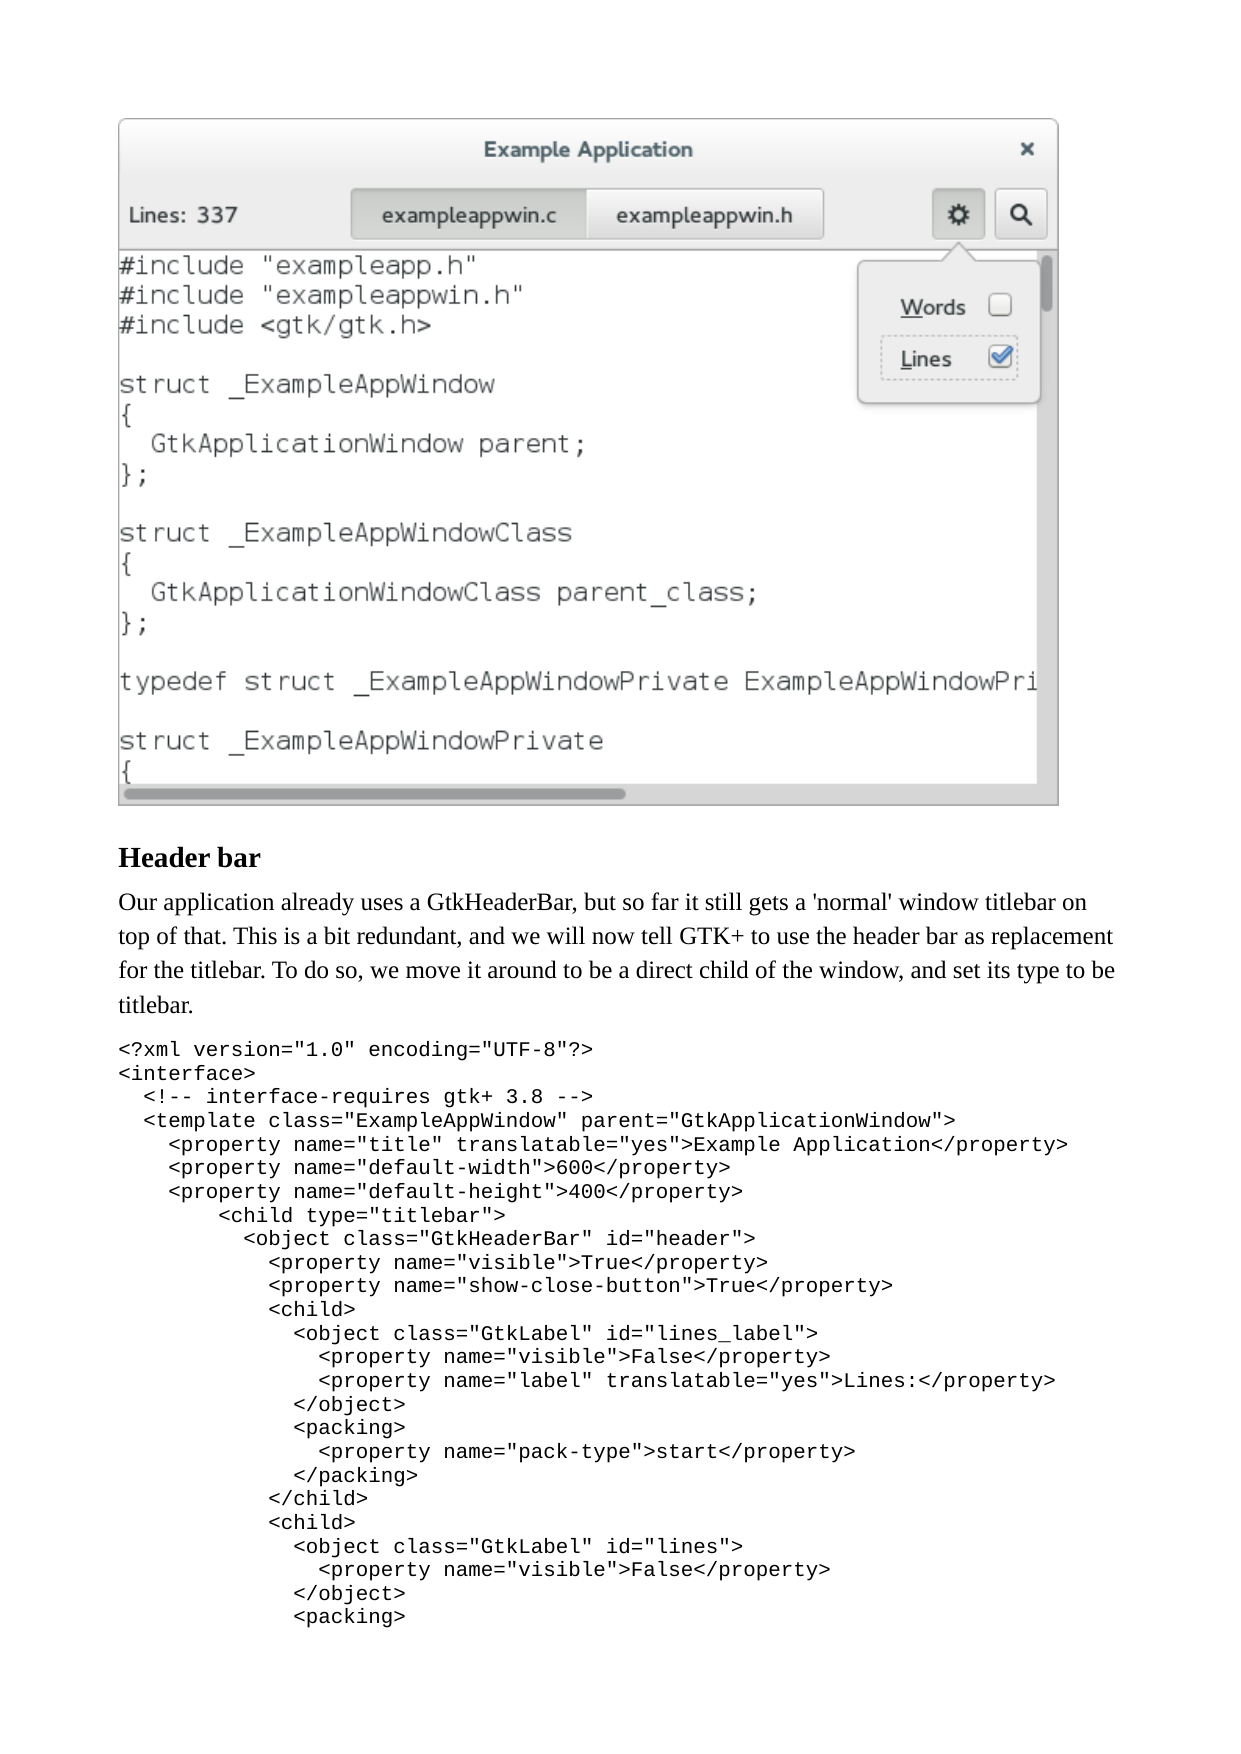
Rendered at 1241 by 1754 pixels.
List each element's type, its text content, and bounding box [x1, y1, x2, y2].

text Our application already uses a GtkHeaderBar, but so far it still gets a 'normal' window titlebar on top of that. This is a bit redundant, and we will now tell GTK+ to use the header bar as replacement for the titlebar. To do so, we move it around to be a direct child of the window, and set its type to be titlebar. [118, 887, 1122, 1019]
subtitle Header bar [118, 841, 1122, 874]
picture [118, 118, 1059, 806]
table_header <?xml version="1.0" encoding="UTF-8"?> <interface> <!-- interface-requires gtk+ 3.8 --> <template class="ExampleAppWindow" parent="GtkApplicationWindow"> <property name="title" translatable="yes">Example Application</property> <property name="default-width">600</property> <property name="default-height">400</property> <child type="titlebar"> <object class="GtkHeaderBar" id="header"> <property name="visible">True</property> <property name="show-close-button">True</property> <child> <object class="GtkLabel" id="lines_label"> <property name="visible">False</property> <property name="label" translatable="yes">Lines:</property> </object> <packing> <property name="pack-type">start</property> </packing> </child> <child> <object class="GtkLabel" id="lines"> <property name="visible">False</property> </object> <packing> [118, 1039, 1195, 1630]
